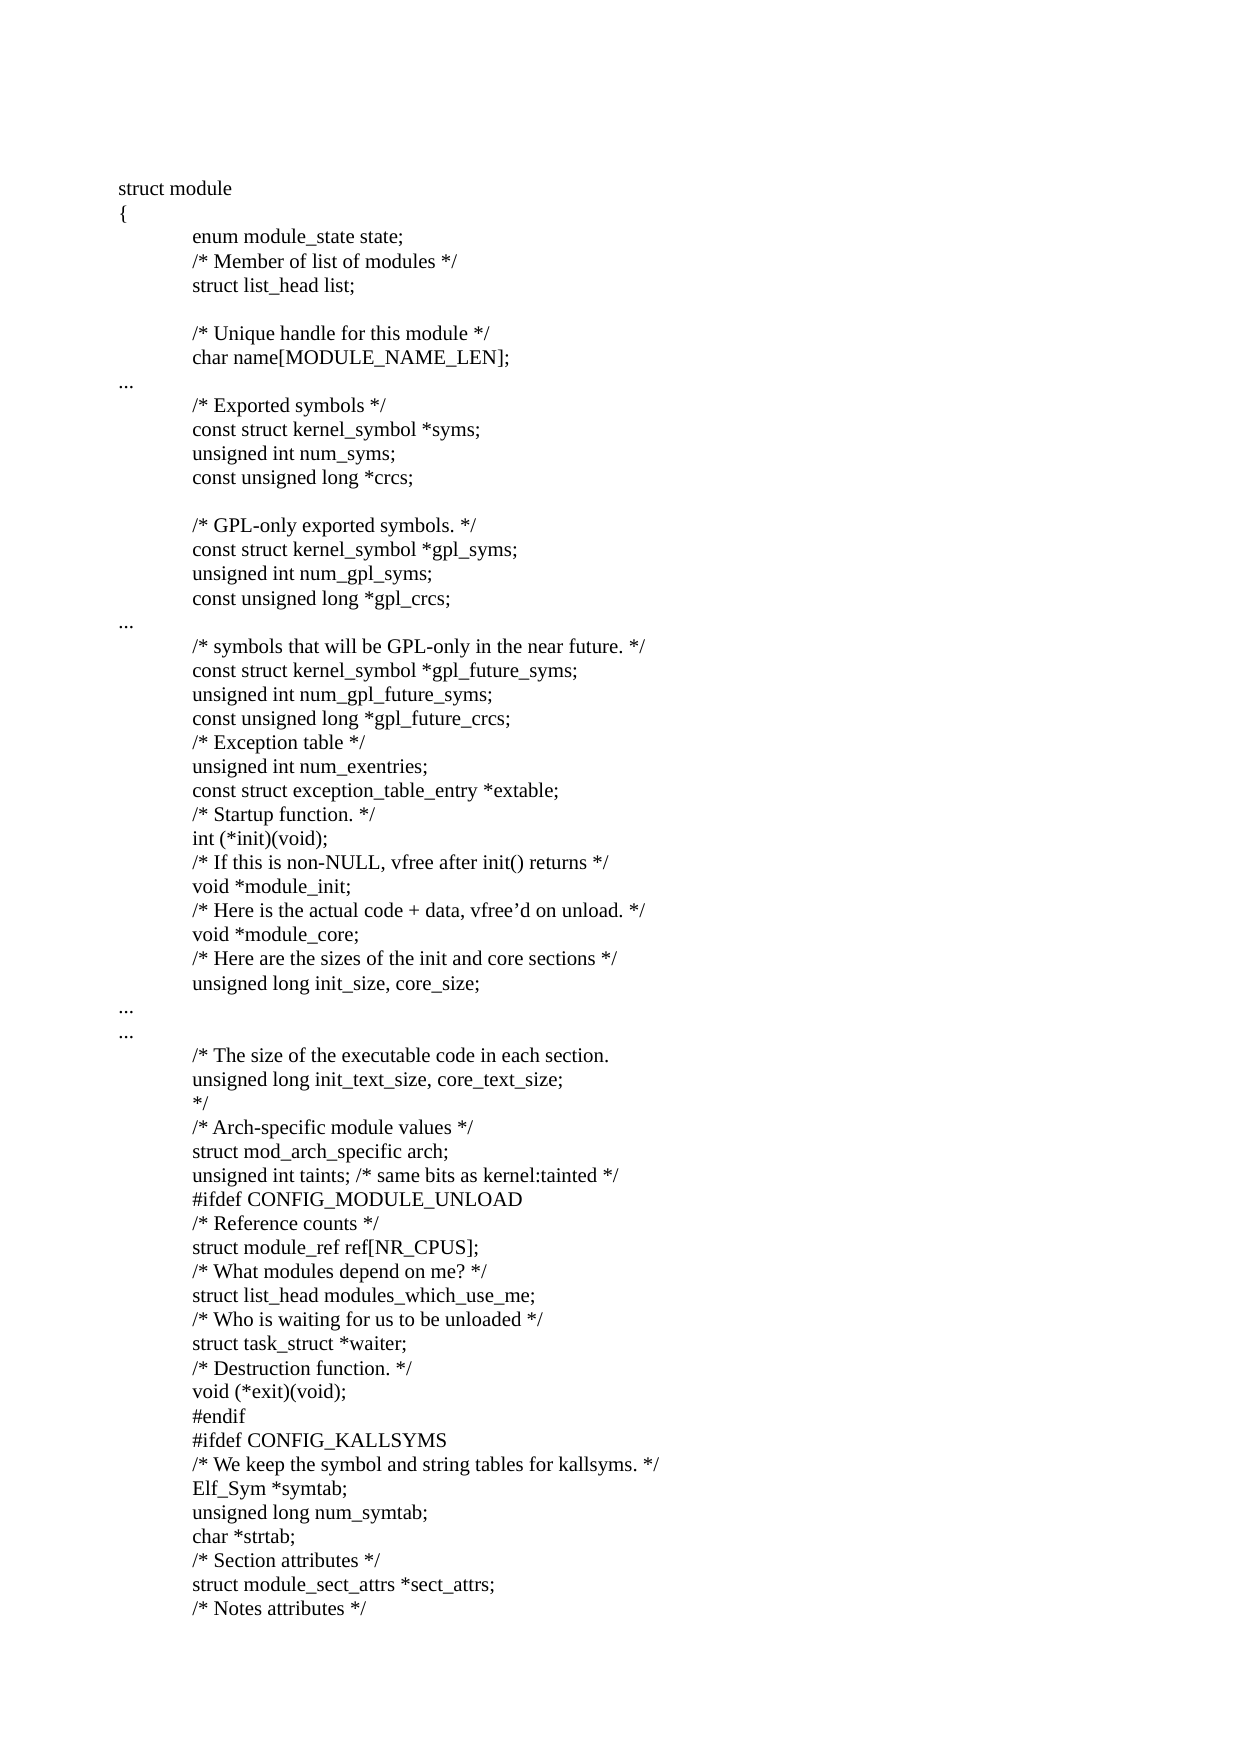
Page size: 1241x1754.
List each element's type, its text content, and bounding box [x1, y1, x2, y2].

text const unsigned long *gpl_future_crcs; [118, 706, 1123, 730]
text /* Here is the actual code + data, vfree’d on unload. */ [118, 898, 1123, 922]
text const unsigned long *crcs; [118, 465, 1123, 489]
text unsigned long init_size, core_size; [118, 970, 1123, 994]
text void (*exit)(void); [118, 1379, 1123, 1403]
text /* Section attributes */ [118, 1548, 1123, 1572]
text struct module [118, 176, 1123, 200]
text char name[MODULE_NAME_LEN]; [118, 345, 1123, 369]
text /* symbols that will be GPL-only in the near future. */ [118, 633, 1123, 658]
text /* Startup function. */ [118, 802, 1123, 826]
text ... [118, 609, 1123, 633]
text struct module_ref ref[NR_CPUS]; [118, 1235, 1123, 1259]
text /* Destruction function. */ [118, 1355, 1123, 1379]
text /* Here are the sizes of the init and core sections */ [118, 946, 1123, 970]
text unsigned int taints; /* same bits as kernel:tainted */ [118, 1163, 1123, 1187]
text /* Exception table */ [118, 730, 1123, 754]
text const struct kernel_symbol *gpl_future_syms; [118, 658, 1123, 682]
text unsigned int num_gpl_future_syms; [118, 682, 1123, 706]
text /* The size of the executable code in each section. [118, 1043, 1123, 1067]
text struct list_head list; [118, 273, 1123, 297]
text unsigned long init_text_size, core_text_size; [118, 1067, 1123, 1091]
text */ [118, 1091, 1123, 1115]
text unsigned int num_exentries; [118, 754, 1123, 778]
text Elf_Sym *symtab; [118, 1476, 1123, 1500]
text /* Exported symbols */ [118, 393, 1123, 417]
text const unsigned long *gpl_crcs; [118, 585, 1123, 609]
text struct mod_arch_specific arch; [118, 1139, 1123, 1163]
text /* Unique handle for this module */ [118, 321, 1123, 345]
text void *module_init; [118, 874, 1123, 898]
text ... [118, 994, 1123, 1018]
text /* If this is non-NULL, vfree after init() returns */ [118, 850, 1123, 874]
text enum module_state state; [118, 224, 1123, 248]
text struct module_sect_attrs *sect_attrs; [118, 1572, 1123, 1596]
text int (*init)(void); [118, 826, 1123, 850]
text #ifdef CONFIG_MODULE_UNLOAD [118, 1187, 1123, 1211]
text /* GPL-only exported symbols. */ [118, 513, 1123, 537]
text const struct kernel_symbol *gpl_syms; [118, 537, 1123, 561]
text ... [118, 369, 1123, 393]
text ... [118, 1018, 1123, 1043]
text #ifdef CONFIG_KALLSYMS [118, 1428, 1123, 1452]
text const struct exception_table_entry *extable; [118, 778, 1123, 802]
text unsigned long num_symtab; [118, 1500, 1123, 1524]
text /* Notes attributes */ [118, 1596, 1123, 1620]
text #endif [118, 1403, 1123, 1428]
text /* Reference counts */ [118, 1211, 1123, 1235]
text /* Member of list of modules */ [118, 248, 1123, 273]
text { [118, 200, 1123, 224]
text void *module_core; [118, 922, 1123, 946]
text /* Who is waiting for us to be unloaded */ [118, 1307, 1123, 1331]
text unsigned int num_gpl_syms; [118, 561, 1123, 585]
text /* We keep the symbol and string tables for kallsyms. */ [118, 1452, 1123, 1476]
text struct task_struct *waiter; [118, 1331, 1123, 1355]
text char *strtab; [118, 1524, 1123, 1548]
text /* Arch-specific module values */ [118, 1115, 1123, 1139]
text unsigned int num_syms; [118, 441, 1123, 465]
text const struct kernel_symbol *syms; [118, 417, 1123, 441]
text struct list_head modules_which_use_me; [118, 1283, 1123, 1307]
text /* What modules depend on me? */ [118, 1259, 1123, 1283]
